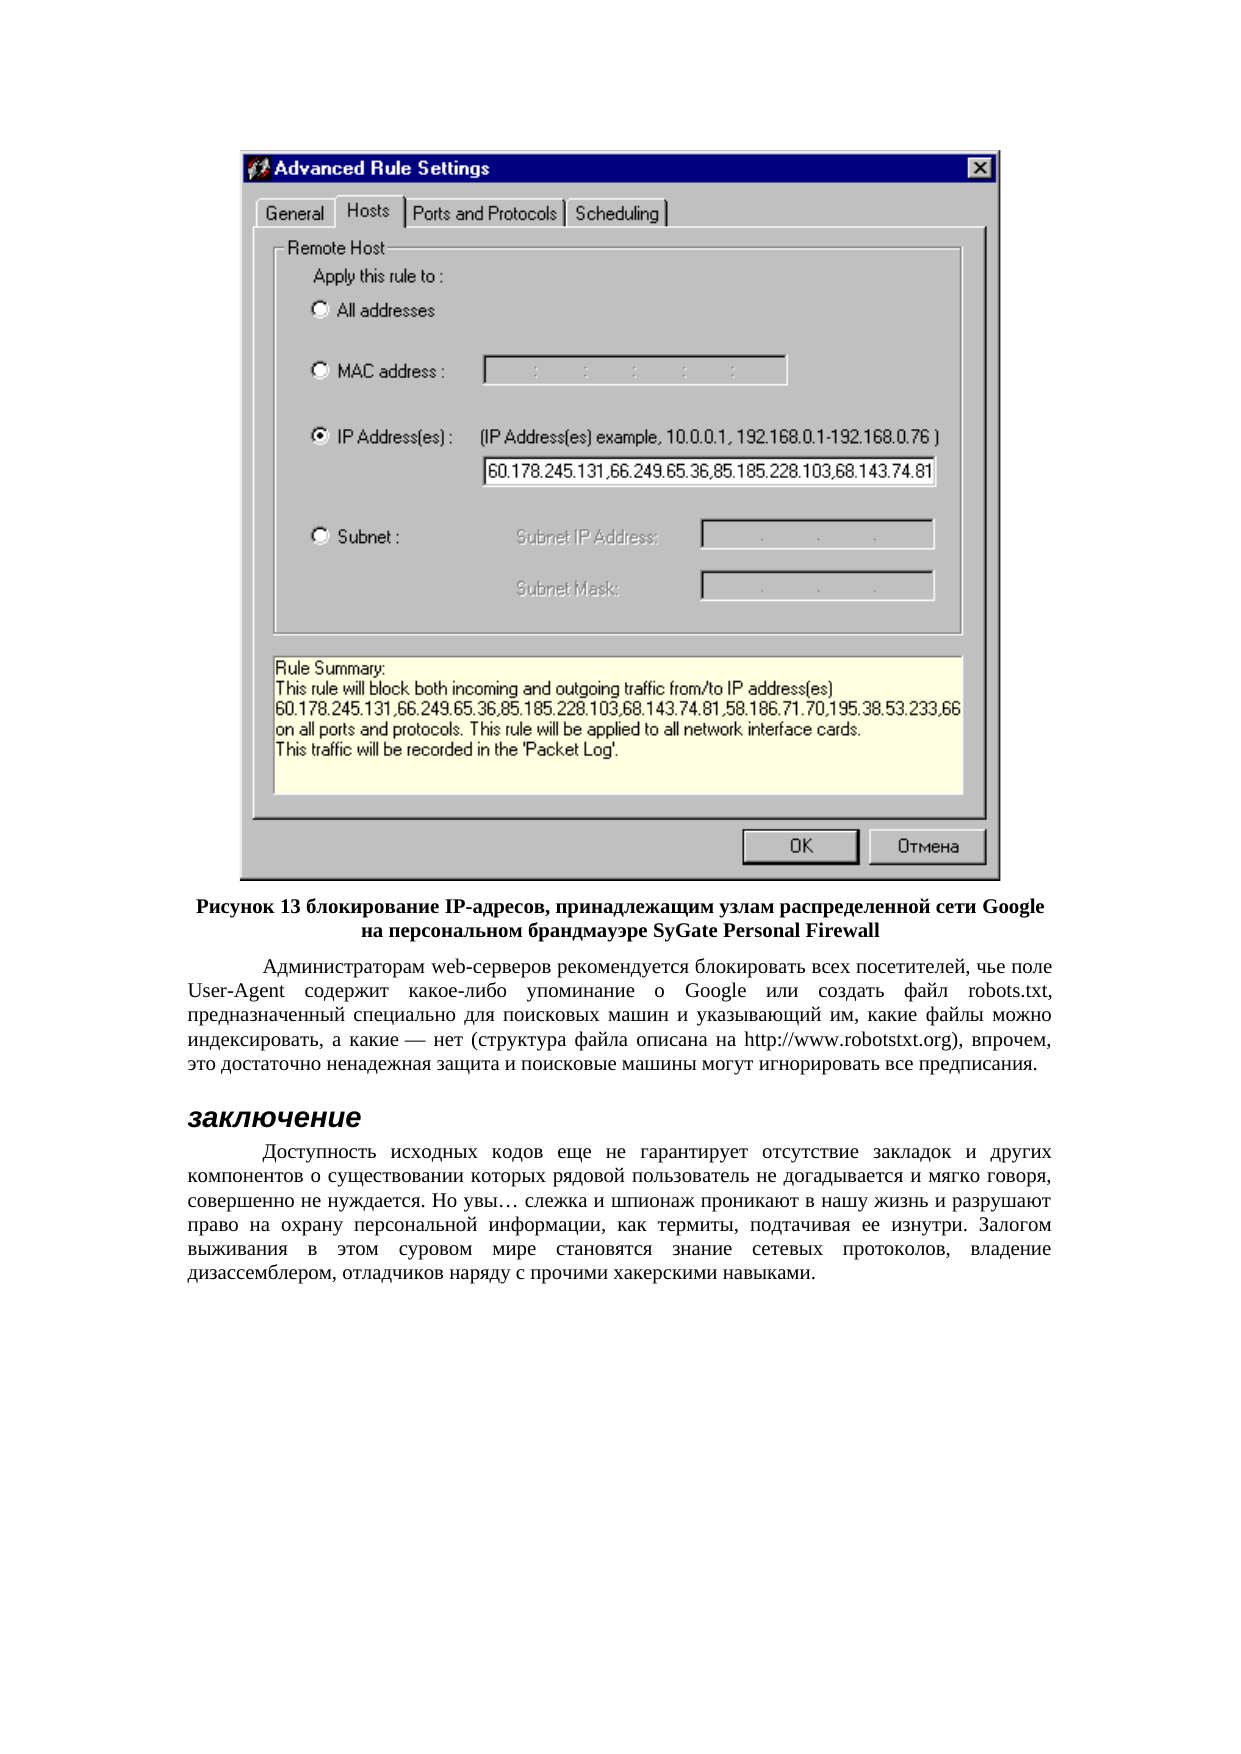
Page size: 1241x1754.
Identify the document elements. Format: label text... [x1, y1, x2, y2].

text Администраторам web-серверов рекомендуется блокировать всех посетителей, чье поле User-Agent содержит какое-либо упоминание о Google или создать файл robots.txt, предназначенный специально для поисковых машин и указывающий им, какие файлы можно индексировать, а какие — нет (структура файла описана на http://www.robotstxt.org), впрочем, это достаточно ненадежная защита и поисковые машины могут игнорировать все предписания. [187, 954, 1053, 1074]
text Доступность исходных кодов еще не гарантирует отсутствие закладок и других компонентов о существовании которых рядовой пользователь не догадывается и мягко говоря, совершенно не нуждается. Но увы… слежка и шпионаж проникают в нашу жизнь и разрушают право на охрану персональной информации, как термиты, подтачивая ее изнутри. Залогом выживания в этом суровом мире становятся знание сетевых протоколов, владение дизассемблером, отладчиков наряду с прочими хакерскими навыками. [187, 1139, 1053, 1284]
subtitle заключение [187, 1099, 1053, 1133]
text Рисунок 13 блокирование IP-адресов, принадлежащим узлам распределенной сети Google на персональном брандмауэре SyGate Personal Firewall [187, 894, 1053, 942]
picture [239, 150, 1001, 881]
